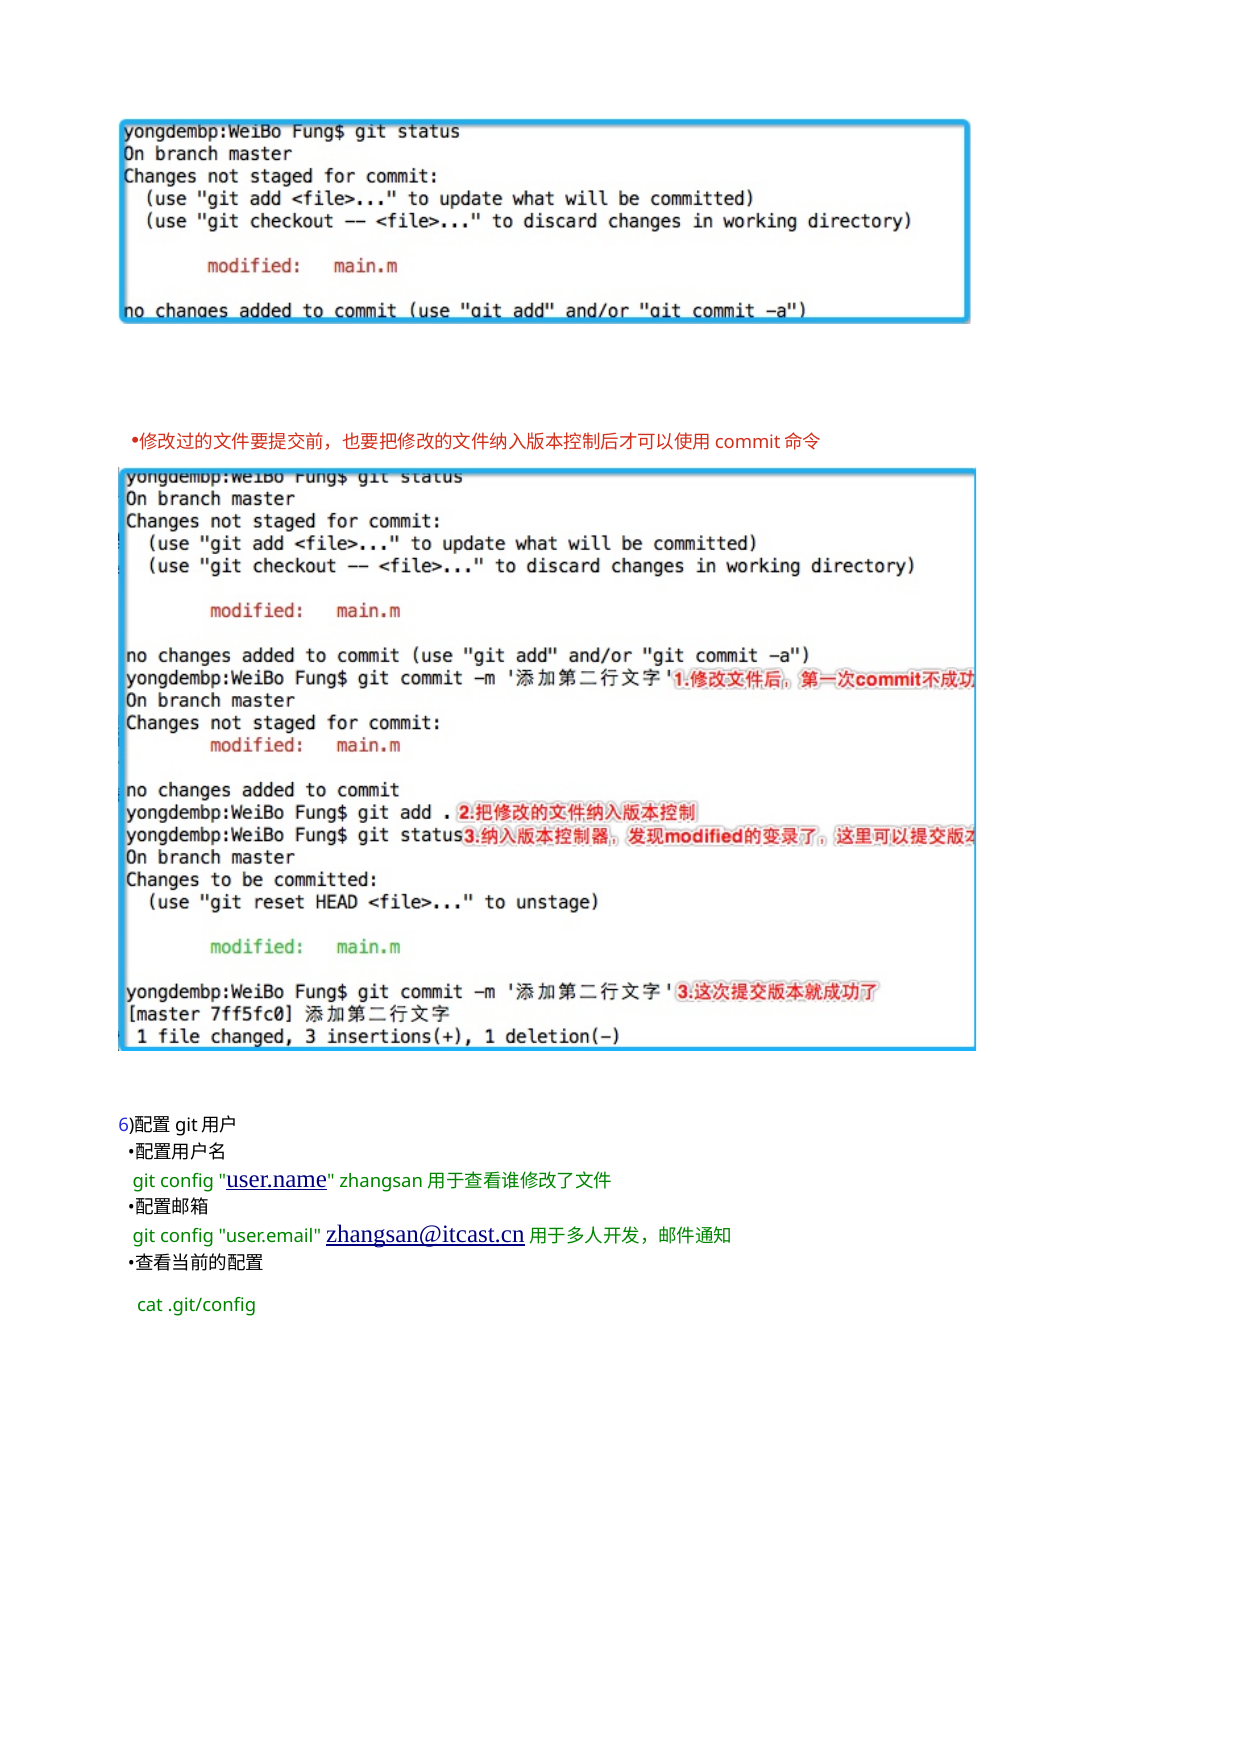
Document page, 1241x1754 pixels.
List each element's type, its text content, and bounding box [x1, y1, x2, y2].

picture [118, 467, 977, 1051]
text 6)配置git用户 •配置用户名 git config "user.name" zhangsan 用于查看谁修改了文件 •配置邮箱 git config "user.email" zhangsan@itcast.cn 用于多人开发，邮件通知 •查看当前的配置 [118, 1110, 1122, 1275]
text •修改过的文件要提交前，也要把修改的文件纳入版本控制后才可以使用commit命令 [118, 426, 1122, 454]
picture [118, 118, 971, 324]
text cat .git/config [118, 1288, 1122, 1317]
